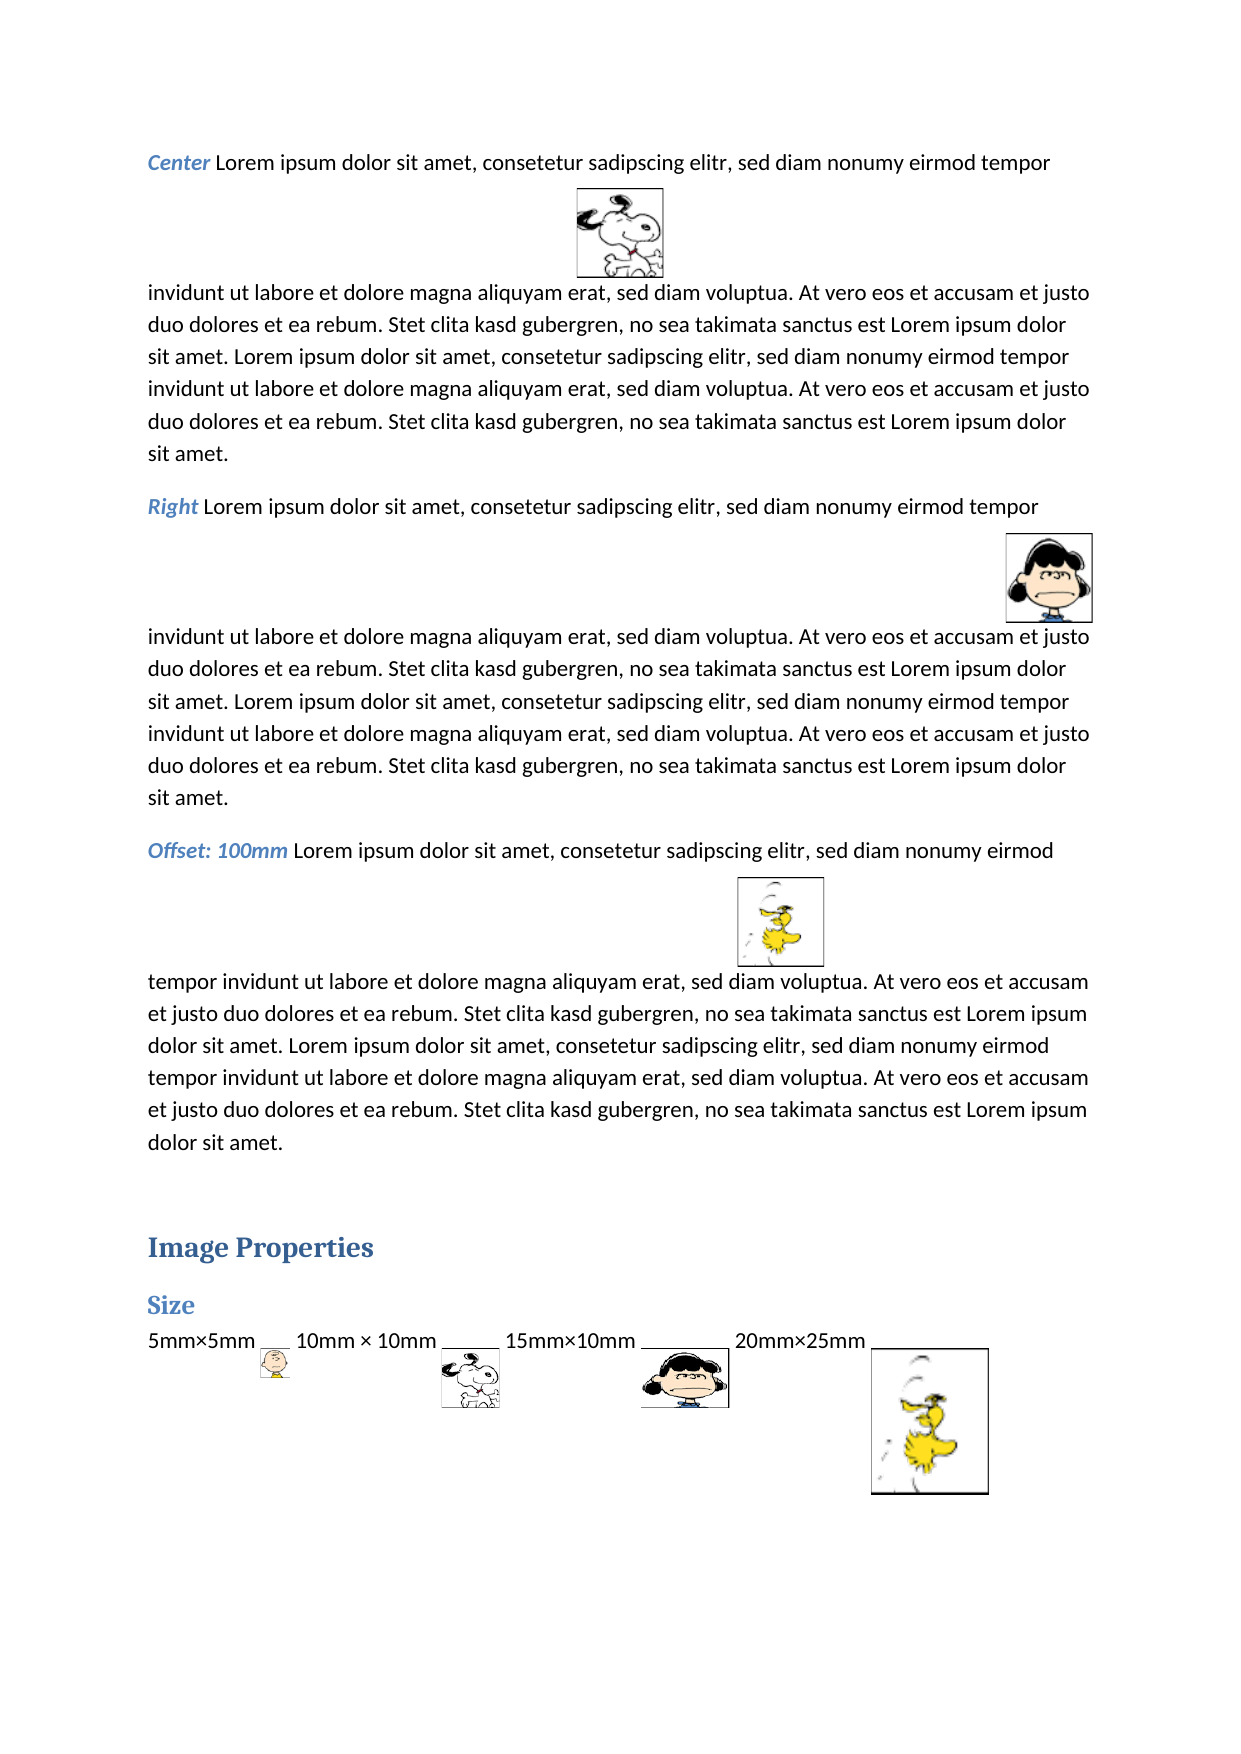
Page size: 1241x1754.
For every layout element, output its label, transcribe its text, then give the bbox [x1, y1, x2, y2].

text Right Lorem ipsum dolor sit amet, consetetur sadipscing elitr, sed diam nonumy eirmod tempor invidunt ut labore et dolore magna aliquyam erat, sed diam voluptua. At vero eos et accusam et justo duo dolores et ea rebum. Stet clita kasd gubergren, no sea takimata sanctus est Lorem ipsum dolor sit amet. Lorem ipsum dolor sit amet, consetetur sadipscing elitr, sed diam nonumy eirmod tempor invidunt ut labore et dolore magna aliquyam erat, sed diam voluptua. At vero eos et accusam et justo duo dolores et ea rebum. Stet clita kasd gubergren, no sea takimata sanctus est Lorem ipsum dolor sit amet. [148, 492, 1093, 811]
subtitle Image Properties [148, 1231, 1093, 1264]
text Offset: 100mm Lorem ipsum dolor sit amet, consetetur sadipscing elitr, sed diam nonumy eirmod tempor invidunt ut labore et dolore magna aliquyam erat, sed diam voluptua. At vero eos et accusam et justo duo dolores et ea rebum. Stet clita kasd gubergren, no sea takimata sanctus est Lorem ipsum dolor sit amet. Lorem ipsum dolor sit amet, consetetur sadipscing elitr, sed diam nonumy eirmod tempor invidunt ut labore et dolore magna aliquyam erat, sed diam voluptua. At vero eos et accusam et justo duo dolores et ea rebum. Stet clita kasd gubergren, no sea takimata sanctus est Lorem ipsum dolor sit amet. [148, 836, 1093, 1156]
text 5mm×5mm 10mm × 10mm 15mm×10mm 20mm×25mm [148, 1326, 1093, 1495]
text Center Lorem ipsum dolor sit amet, consetetur sadipscing elitr, sed diam nonumy eirmod tempor invidunt ut labore et dolore magna aliquyam erat, sed diam voluptua. At vero eos et accusam et justo duo dolores et ea rebum. Stet clita kasd gubergren, no sea takimata sanctus est Lorem ipsum dolor sit amet. Lorem ipsum dolor sit amet, consetetur sadipscing elitr, sed diam nonumy eirmod tempor invidunt ut labore et dolore magna aliquyam erat, sed diam voluptua. At vero eos et accusam et justo duo dolores et ea rebum. Stet clita kasd gubergren, no sea takimata sanctus est Lorem ipsum dolor sit amet. [148, 148, 1093, 467]
subtitle Size [148, 1290, 1093, 1321]
